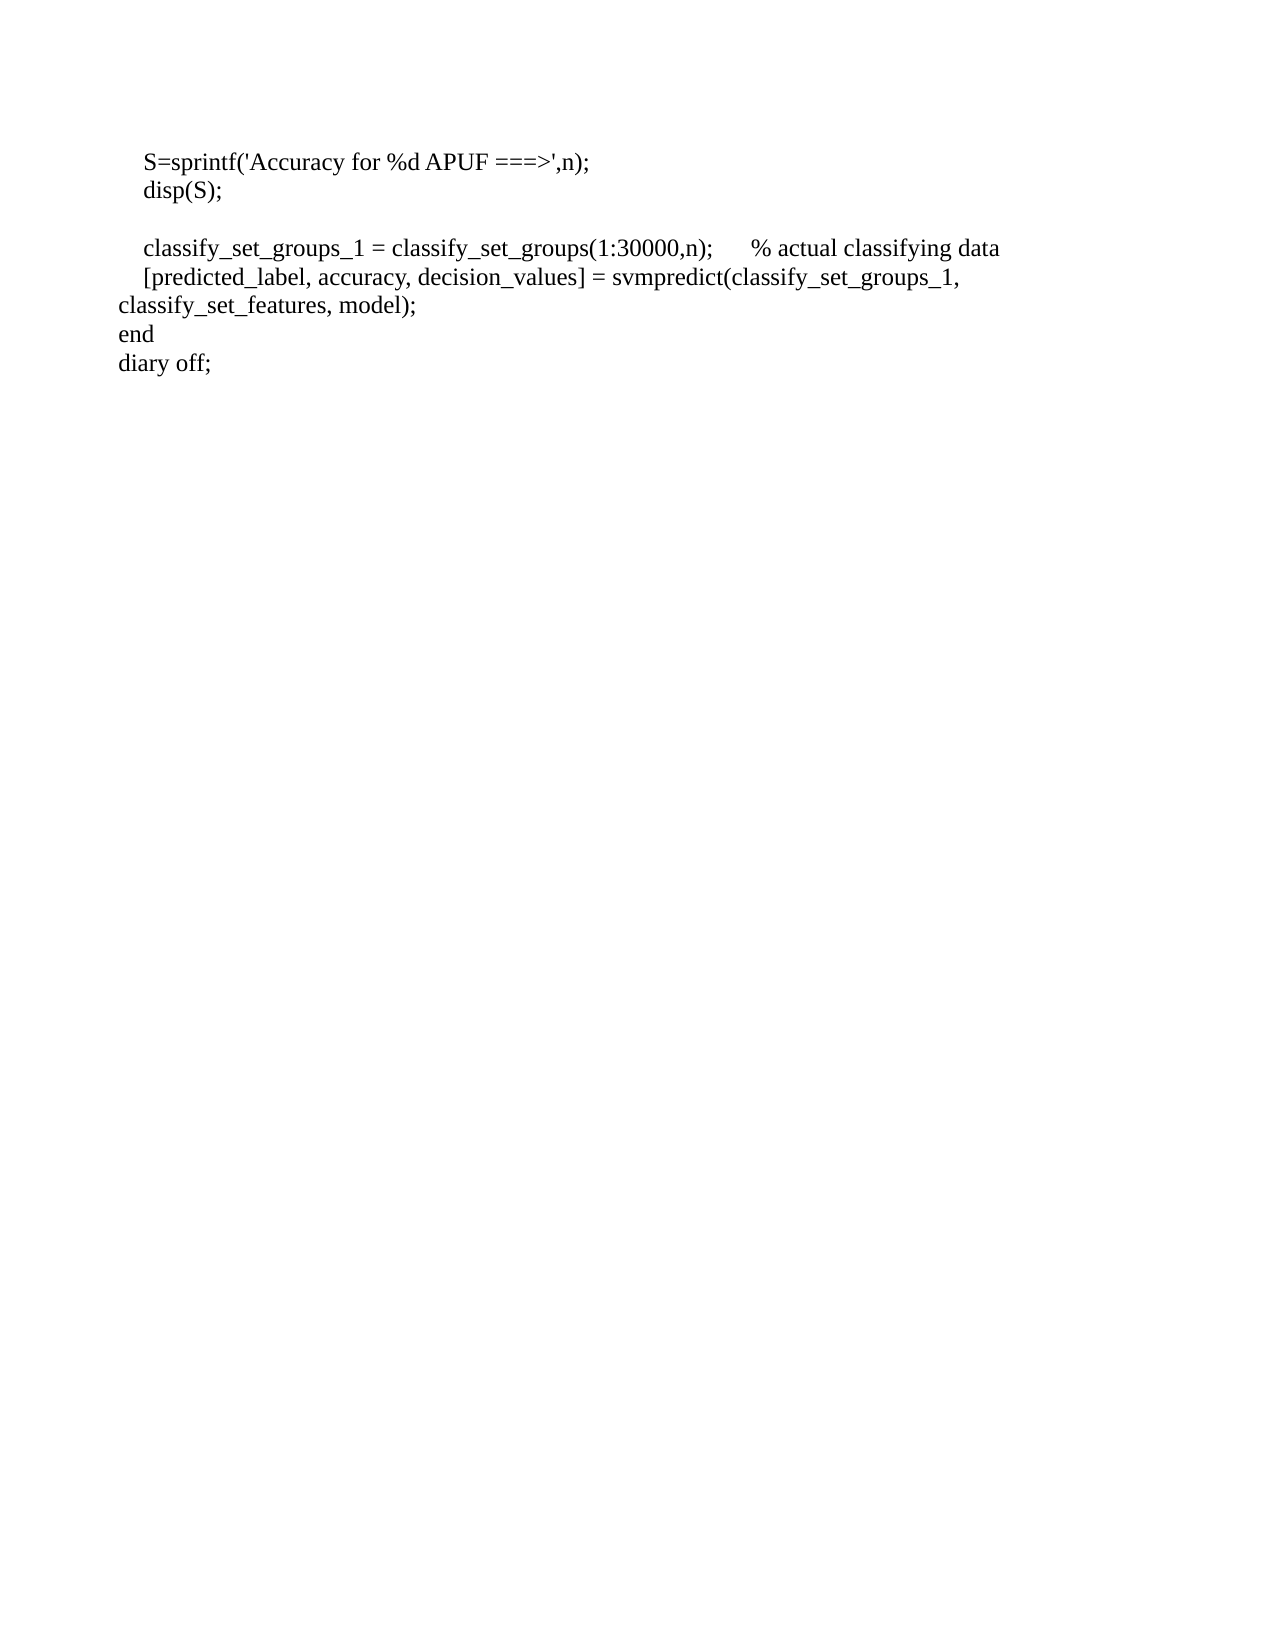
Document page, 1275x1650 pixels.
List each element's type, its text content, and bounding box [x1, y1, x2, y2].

text classify_set_groups_1 = classify_set_groups(1:30000,n); % actual classifying data [118, 233, 1157, 262]
text S=sprintf('Accuracy for %d APUF ===>',n); [118, 147, 1157, 176]
text diary off; [118, 348, 1157, 377]
text end [118, 319, 1157, 348]
text [predicted_label, accuracy, decision_values] = svmpredict(classify_set_groups_1, classify_set_features, model); [118, 262, 1157, 319]
text disp(S); [118, 176, 1157, 204]
